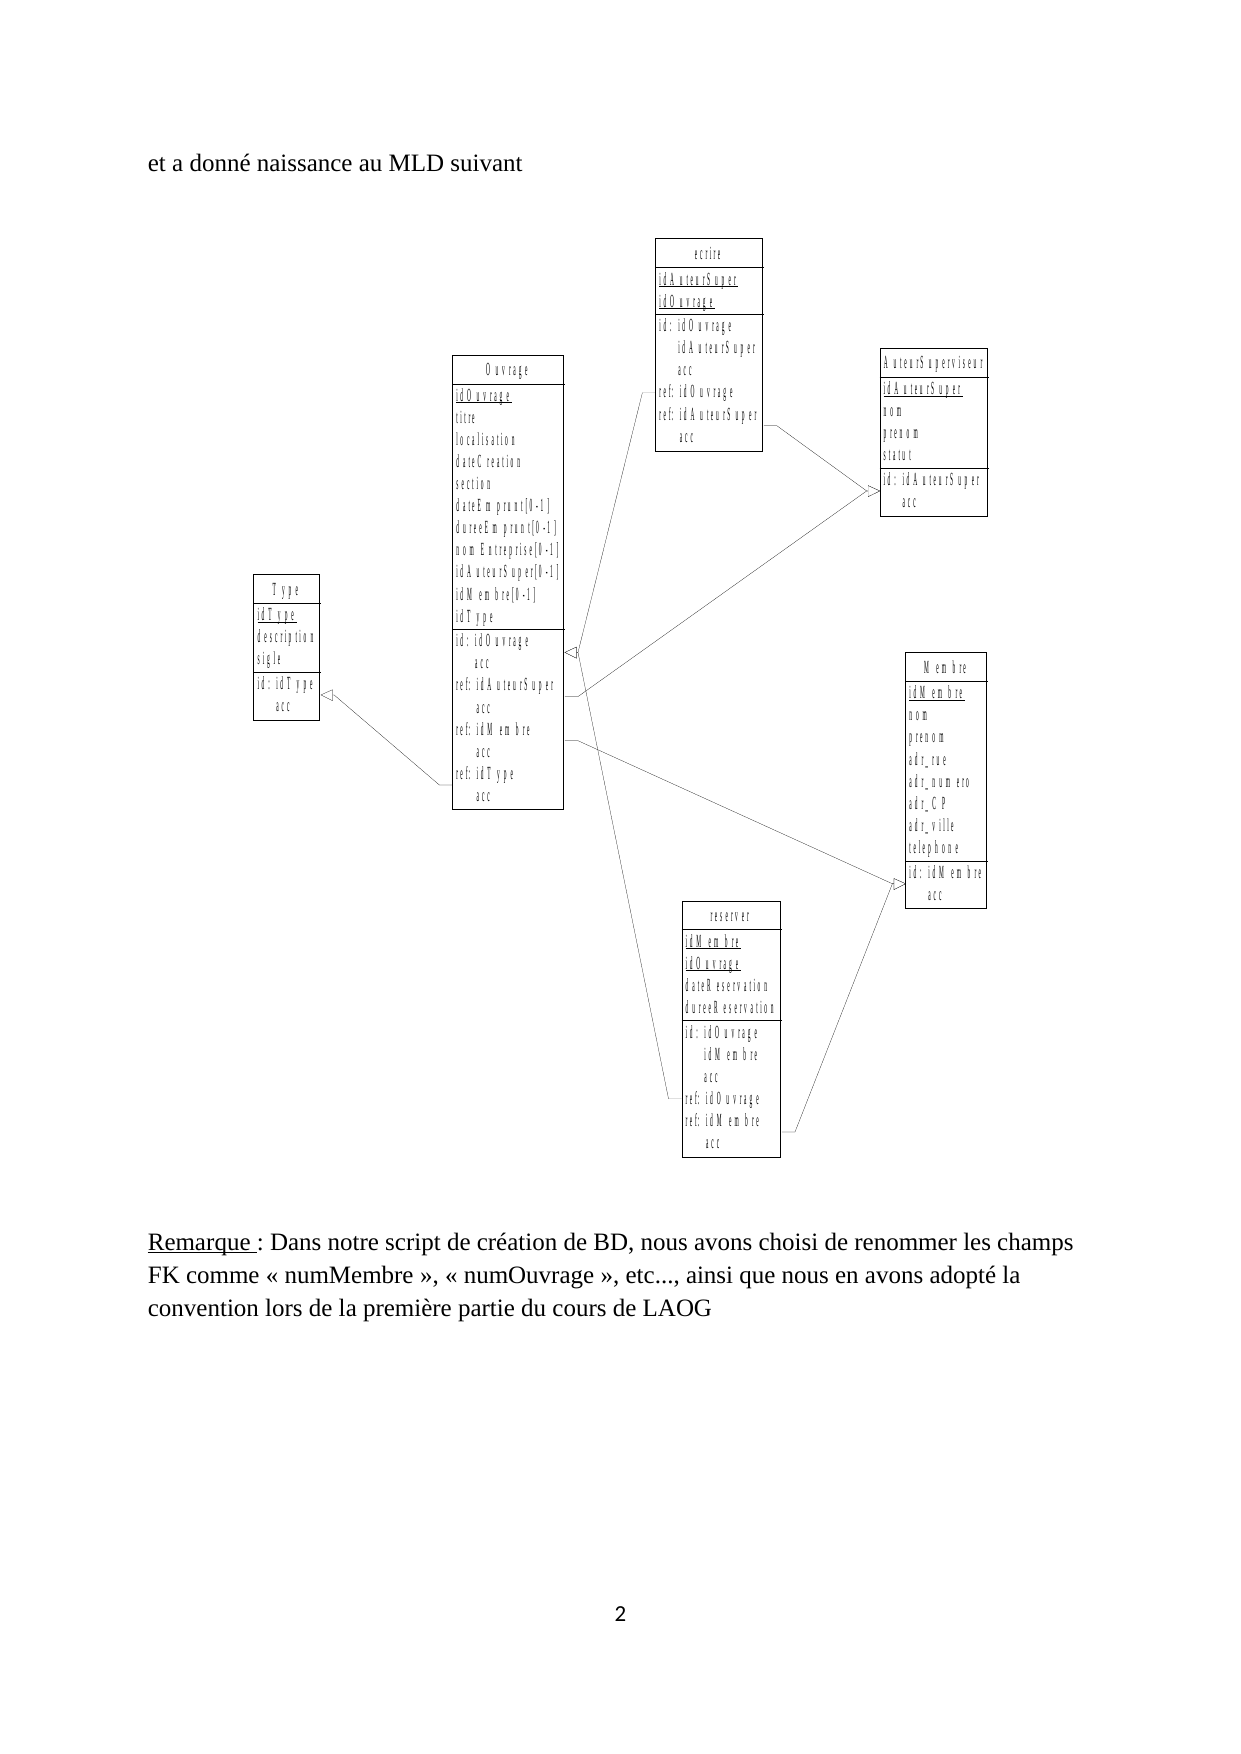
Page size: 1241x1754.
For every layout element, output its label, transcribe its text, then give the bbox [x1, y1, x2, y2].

text Remarque : Dans notre script de création de BD, nous avons choisi de renommer les champs FK comme « numMembre », « numOuvrage », etc..., ainsi que nous en avons adopté la convention lors de la première partie du cours de LAOG [148, 1227, 1093, 1322]
text et a donné naissance au MLD suivant [148, 148, 1093, 176]
